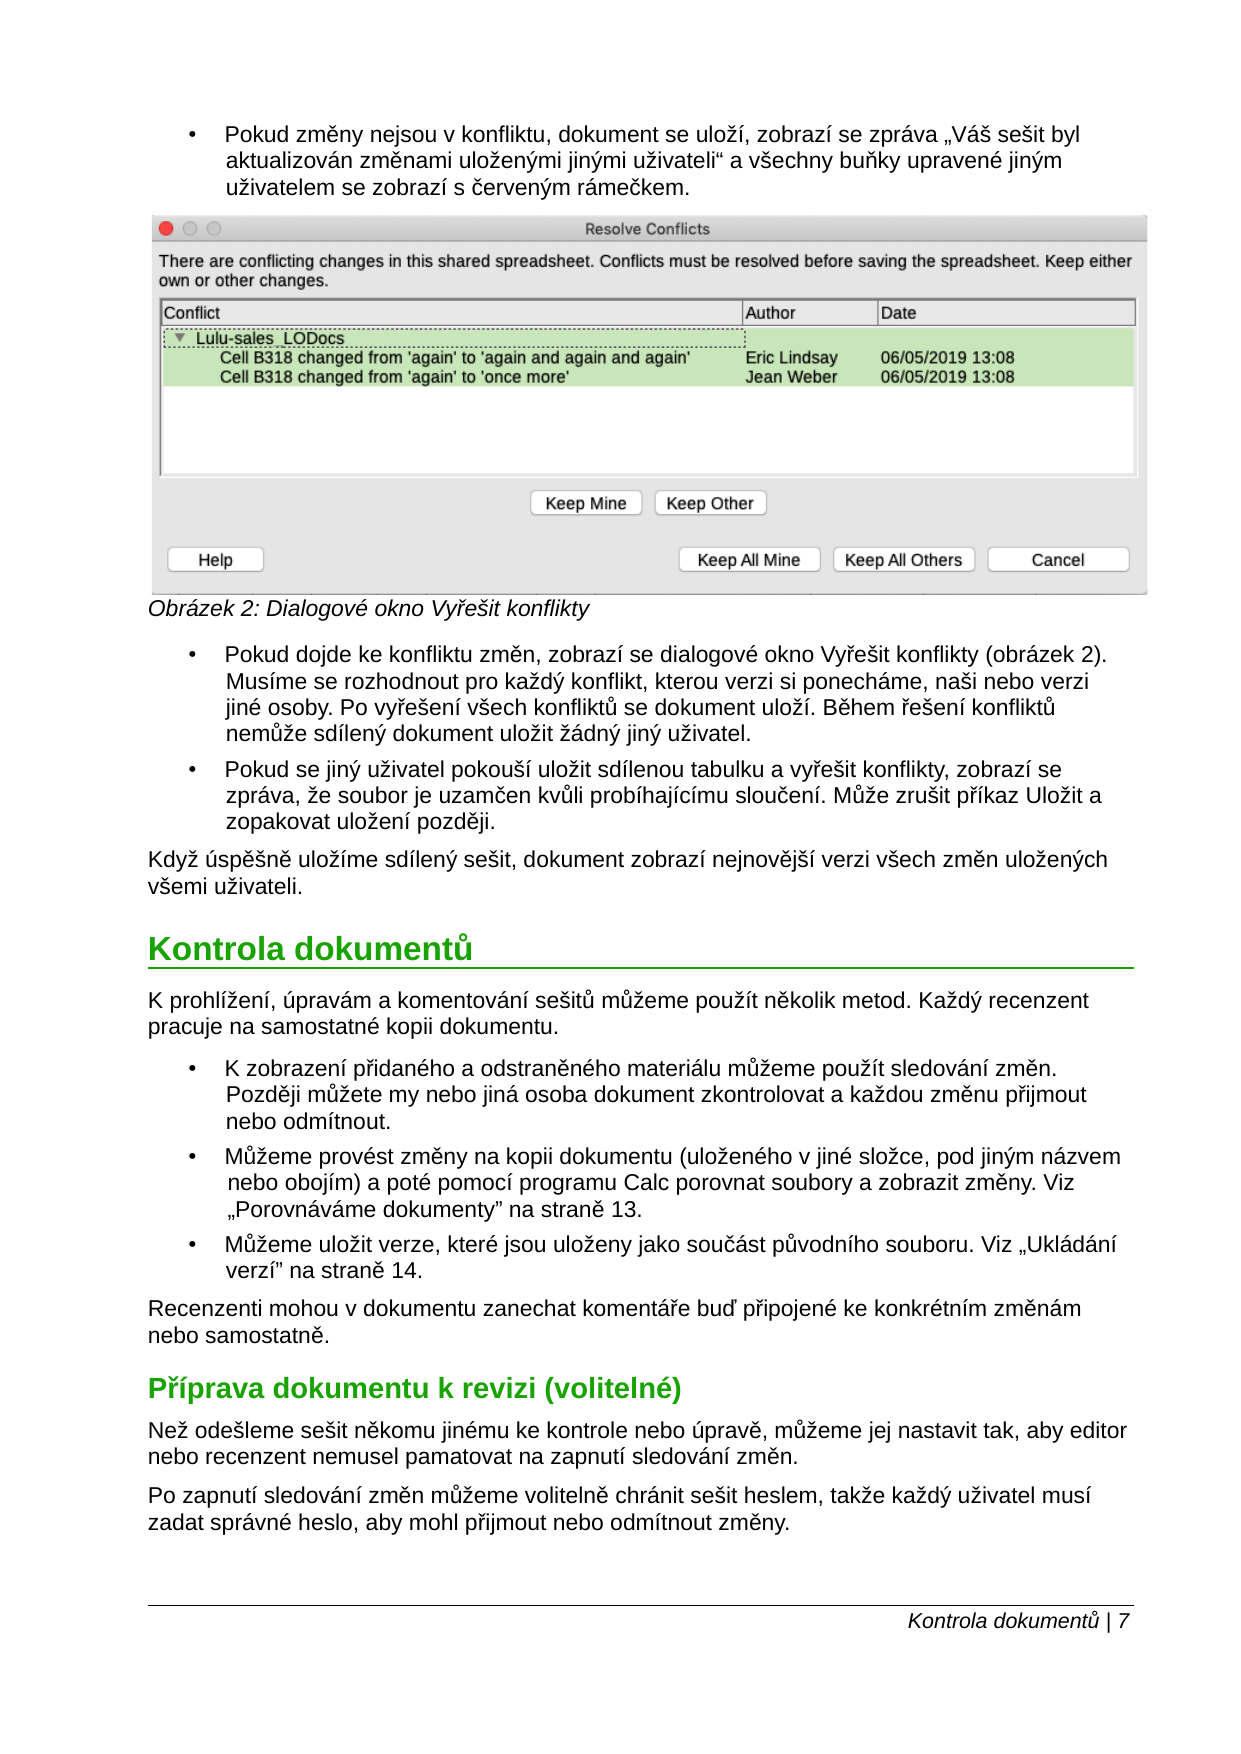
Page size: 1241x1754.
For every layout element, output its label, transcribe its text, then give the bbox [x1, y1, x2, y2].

list K zobrazení přidaného a odstraněného materiálu můžeme použít sledování změn. Později můžete my nebo jiná osoba dokument zkontrolovat a každou změnu přijmout nebo odmítnout. [185, 1052, 1134, 1134]
text Obrázek 2: Dialogové okno Vyřešit konflikty [148, 215, 1152, 621]
text Recenzenti mohou v dokumentu zanechat komentáře buď připojené ke konkrétním změnám nebo samostatně. [148, 1295, 1134, 1348]
subtitle Kontrola dokumentů [148, 928, 1134, 967]
picture [151, 215, 1148, 595]
subtitle Příprava dokumentu k revizi (volitelné) [148, 1372, 1134, 1405]
list K prohlížení, úpravám a komentování sešitů můžeme použít několik metod. Každý recenzent pracuje na samostatné kopii dokumentu. [148, 987, 1134, 1039]
text Než odešleme sešit někomu jinému ke kontrole nebo úpravě, můžeme jej nastavit tak, aby editor nebo recenzent nemusel pamatovat na zapnutí sledování změn. [148, 1417, 1134, 1469]
list Můžeme uložit verze, které jsou uloženy jako součást původního souboru. Viz „Ukládání verzí” na straně 13. [185, 1228, 1134, 1286]
list Můžeme provést změny na kopii dokumentu (uloženého v jiné složce, pod jiným názvem nebo obojím) a poté pomocí programu Calc porovnat soubory a zobrazit změny. Viz „Porovnání dokumentů” na straně 12. [185, 1140, 1134, 1222]
list Pokud změny nejsou v konfliktu, dokument se uloží, zobrazí se zpráva „Váš sešit byl aktualizován změnami uloženými jinými uživateli“ a všechny buňky upravené jiným uživatelem se zobrazí s červeným rámečkem. [185, 118, 1134, 203]
list Pokud se jiný uživatel pokouší uložit sdílenou tabulku a vyřešit konflikty, zobrazí se zpráva, že soubor je uzamčen kvůli probíhajícímu sloučení. Může zrušit příkaz Uložit a zopakovat uložení později. [185, 753, 1134, 837]
text Když úspěšně uložíme sdílený sešit, dokument zobrazí nejnovější verzi všech změn uložených všemi uživateli. [148, 846, 1134, 899]
list Pokud dojde ke konfliktu změn, zobrazí se dialogové okno Vyřešit konflikty (obrázek 2). Musíme se rozhodnout pro každý konflikt, kterou verzi si ponecháme, naši nebo verzi jiné osoby. Po vyřešení všech konfliktů se dokument uloží. Během řešení konfliktů nemůže sdílený dokument uložit žádný jiný uživatel. [185, 638, 1134, 747]
text Po zapnutí sledování změn můžeme volitelně chránit sešit heslem, takže každý uživatel musí zadat správné heslo, aby mohl přijmout nebo odmítnout změny. [148, 1482, 1134, 1535]
